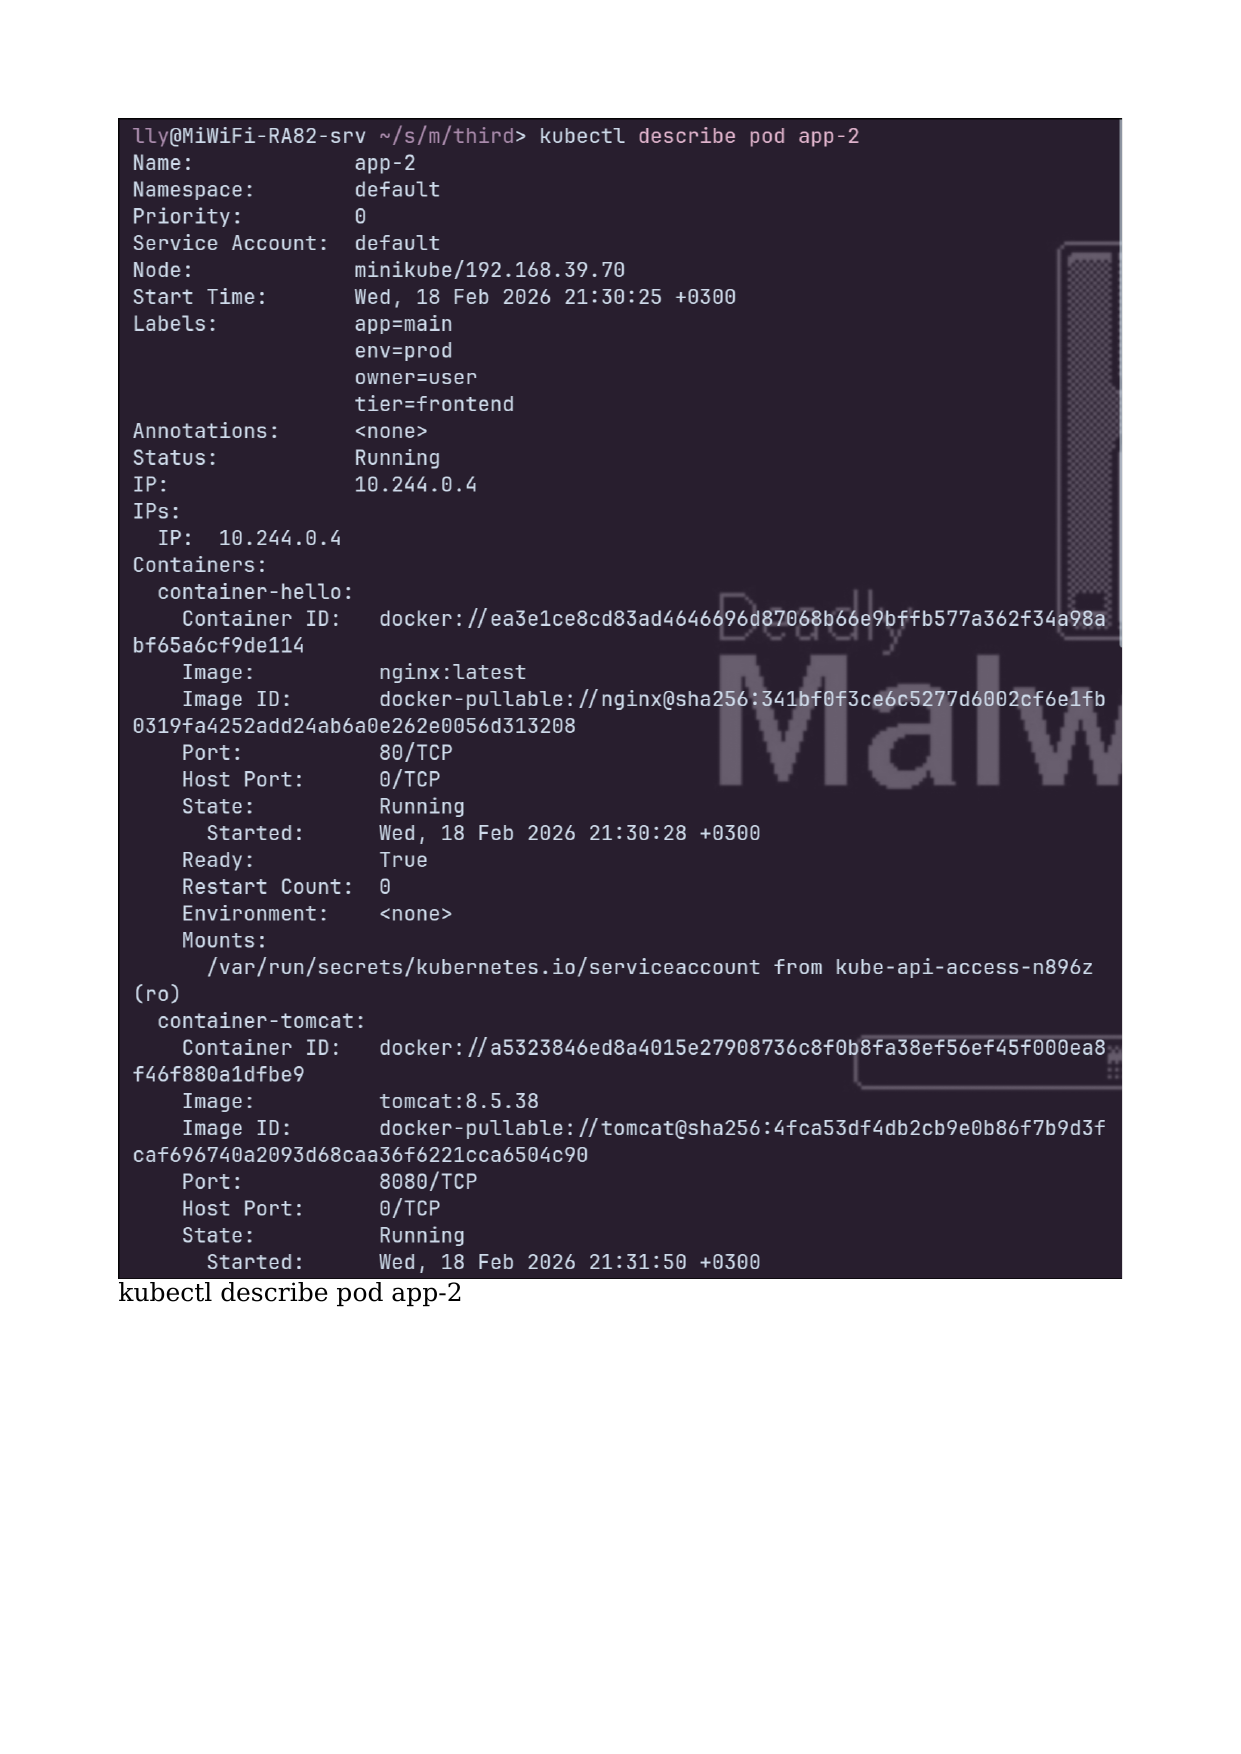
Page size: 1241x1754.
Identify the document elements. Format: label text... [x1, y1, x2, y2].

text kubectl describe pod app-2 [118, 1279, 1122, 1308]
picture [118, 118, 1123, 1279]
